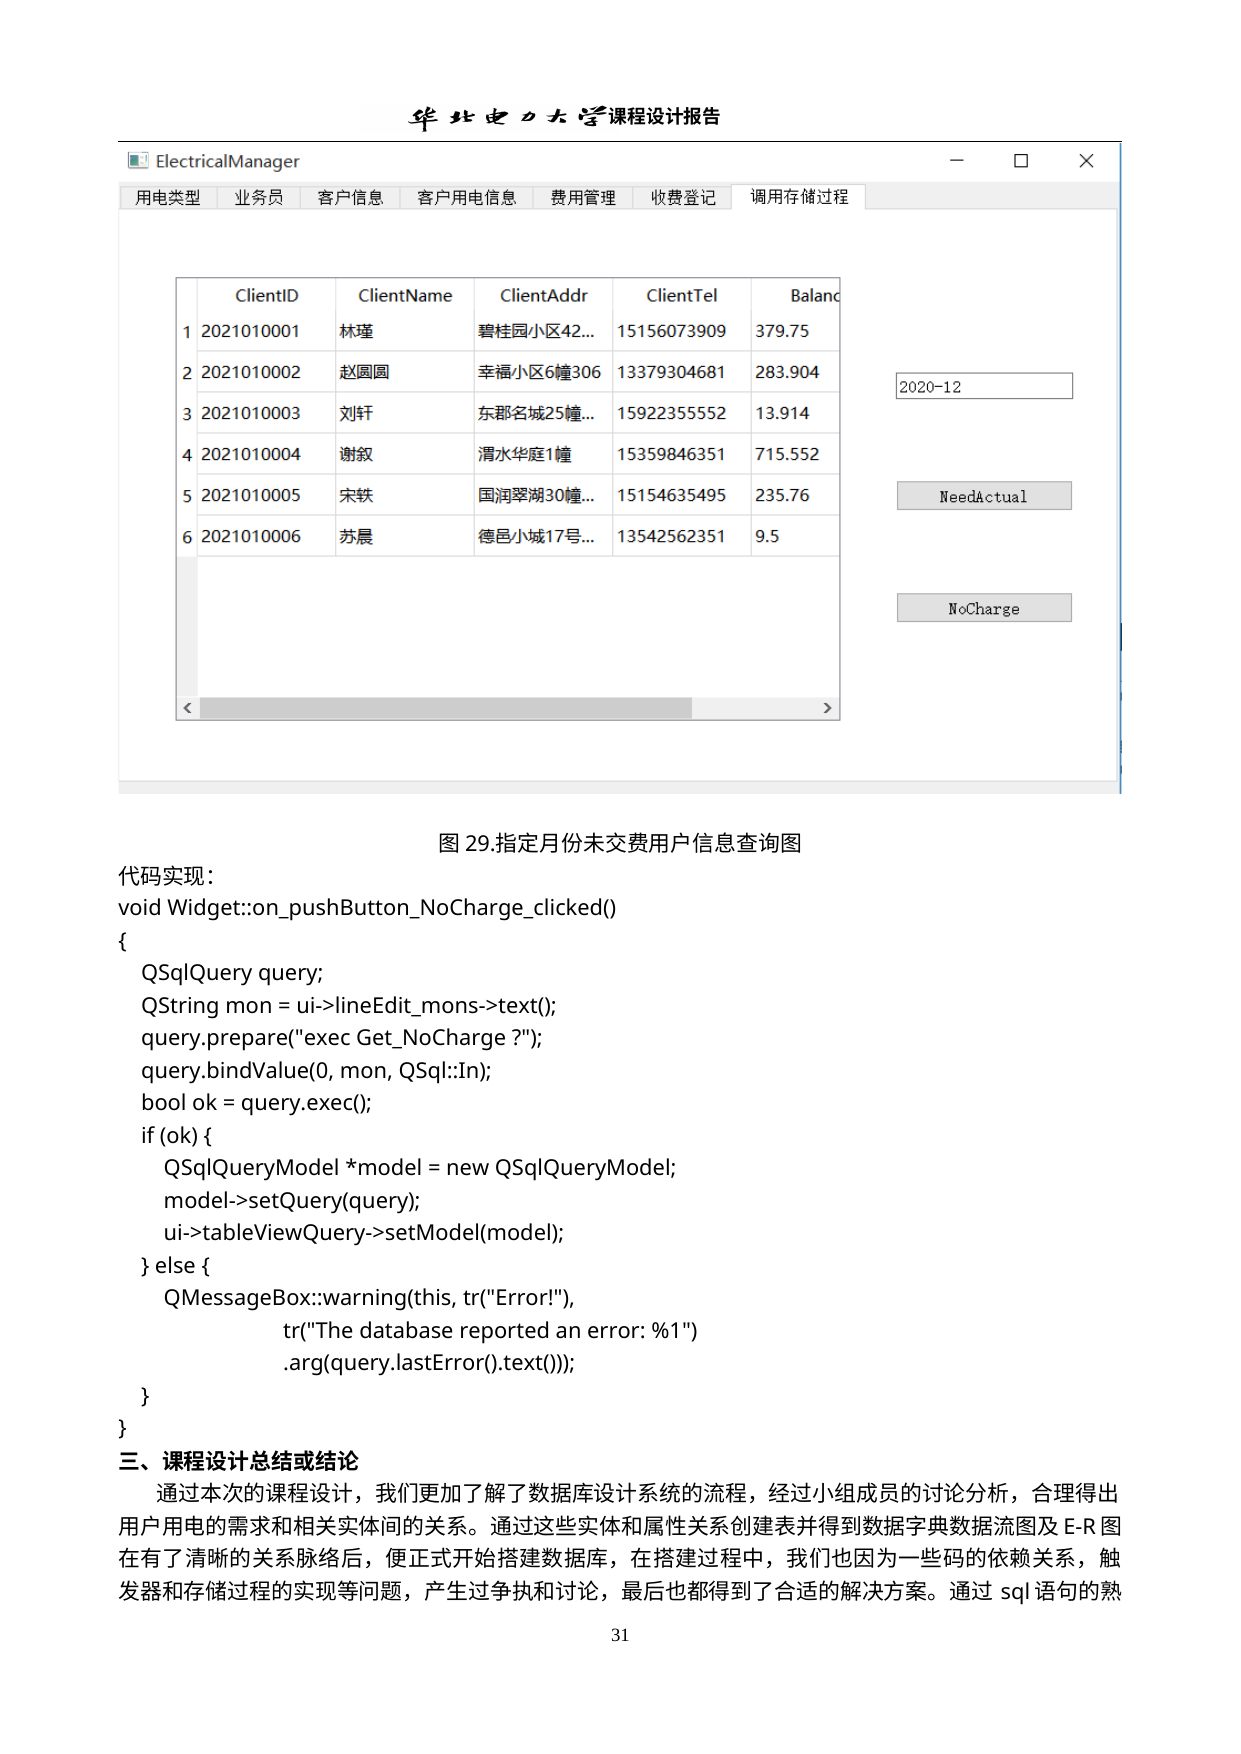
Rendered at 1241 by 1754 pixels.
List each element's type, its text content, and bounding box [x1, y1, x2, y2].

picture [358, 105, 622, 134]
text ui->tableViewQuery->setModel(model); [118, 1216, 1122, 1248]
picture [118, 143, 1122, 794]
text QSqlQueryModel *model = new QSqlQueryModel; [118, 1151, 1122, 1183]
text query.prepare("exec Get_NoCharge ?"); [118, 1021, 1122, 1053]
text { [118, 923, 1122, 956]
text QSqlQuery query; [118, 956, 1122, 988]
text } [118, 1378, 1122, 1411]
text QMessageBox::warning(this, tr("Error!"), [118, 1281, 1122, 1313]
text .arg(query.lastError().text())); [118, 1346, 1122, 1378]
text 通过本次的课程设计，我们更加了解了数据库设计系统的流程，经过小组成员的讨论分析，合理得出用户用电的需求和相关实体间的关系。通过这些实体和属性关系创建表并得到数据字典数据流图及E-R图。在有了清晰的关系脉络后，便正式开始搭建数据库，在搭建过程中，我们也因为一些码的依赖关系，触发器和存储过程的实现等问题，产生过争执和讨论，最后也都得到了合适的解决方案。通过sql语句的熟练运用对数据库的了解也更加深刻。对于界面，我们使用了Qt来实现和用户的交互，通过组内同学的互帮互助，界面功能基本实现。总之，在这次的数据库课程设计中，我们学到了很多，也收获了很多，在未来的学习生活中，我们也将继续践行这种科研团队精神！ [118, 1476, 1122, 1606]
text tr("The database reported an error: %1") [118, 1313, 1122, 1346]
text void Widget::on_pushButton_NoCharge_clicked() [118, 891, 1122, 923]
text model->setQuery(query); [118, 1183, 1122, 1216]
text 代码实现： [118, 858, 1122, 891]
text } else { [118, 1248, 1122, 1281]
text if (ok) { [118, 1118, 1122, 1151]
text bool ok = query.exec(); [118, 1086, 1122, 1118]
text QString mon = ui->lineEdit_mons->text(); [118, 988, 1122, 1021]
text } [118, 1411, 1122, 1443]
text 三、课程设计总结或结论 [118, 1443, 1122, 1476]
text 图29.指定月份未交费用户信息查询图 [118, 826, 1122, 858]
text query.bindValue(0, mon, QSql::In); [118, 1053, 1122, 1086]
